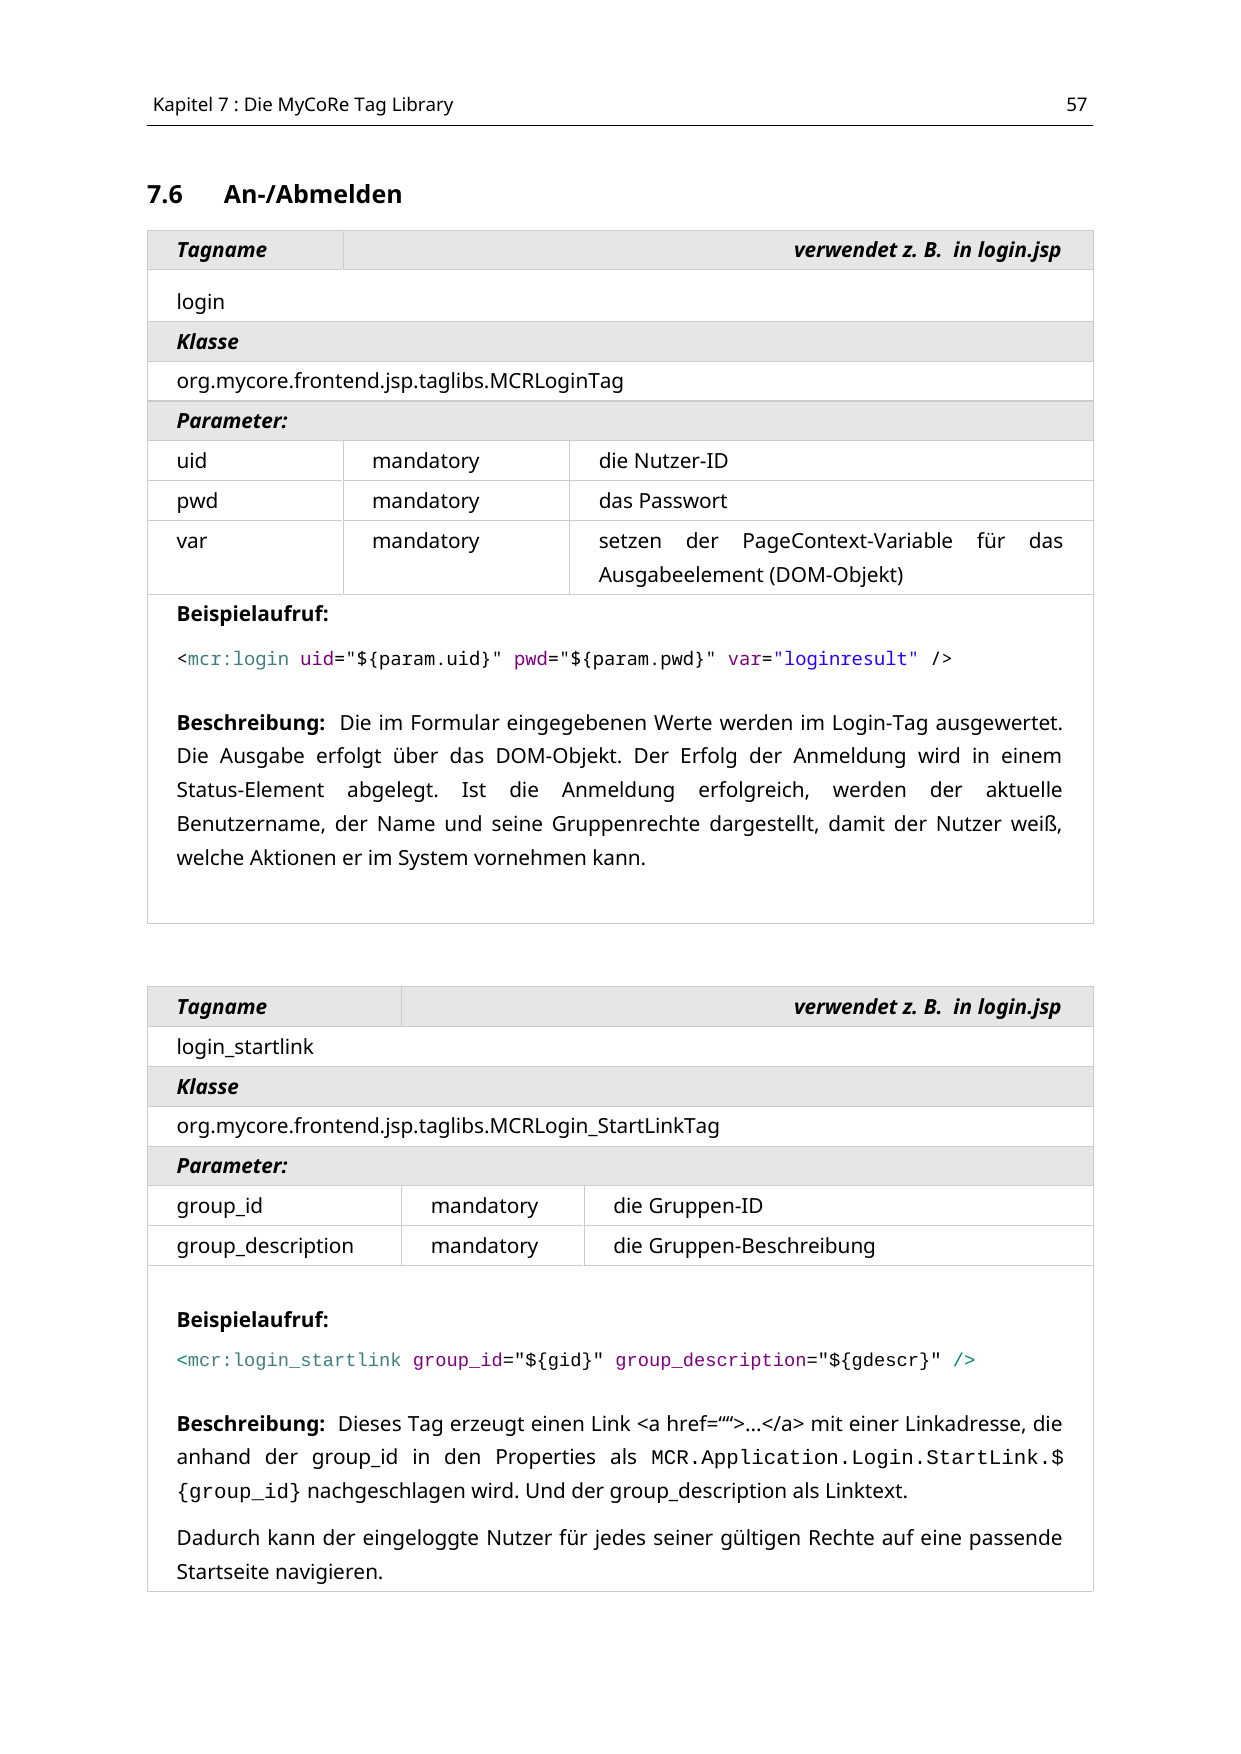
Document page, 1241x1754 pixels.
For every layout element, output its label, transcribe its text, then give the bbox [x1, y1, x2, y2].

table_header verwendet z. B. in login.jsp [402, 987, 1093, 1026]
table_cell die Gruppen-Beschreibung [585, 1226, 1093, 1265]
table_cell mandatory [344, 441, 569, 480]
table_cell mandatory [344, 521, 569, 594]
table_cell Parameter: [148, 402, 1093, 440]
table_cell pwd [148, 481, 342, 520]
table_header Tagname [148, 987, 401, 1026]
table_cell Beispielaufruf: <mcr:login uid="${param.uid}" pwd="${param.pwd}" var="loginresult" /> Beschreibung: Die im Formular eingegebenen Werte werden im Login-Tag ausgewertet. Die Ausgabe erfolgt über das DOM-Objekt. Der Erfolg der Anmeldung wird in einem Status-Element abgelegt. Ist die Anmeldung erfolgreich, werden der aktuelle Benutzername, der Name und seine Gruppenrechte dargestellt, damit der Nutzer weiß, welche Aktionen er im System vornehmen kann. [148, 595, 1093, 923]
table_cell mandatory [402, 1226, 583, 1265]
table_cell die Gruppen-ID [585, 1186, 1093, 1225]
table_cell org.mycore.frontend.jsp.taglibs.MCRLoginTag [148, 362, 1093, 400]
table_header verwendet z. B. in login.jsp [344, 231, 1093, 269]
table_cell das Passwort [570, 481, 1093, 520]
table_cell Klasse [148, 1067, 1093, 1106]
table_cell group_description [148, 1226, 401, 1265]
table_cell die Nutzer-ID [570, 441, 1093, 480]
table_cell Parameter: [148, 1147, 1093, 1185]
table_cell mandatory [344, 481, 569, 520]
table_cell org.mycore.frontend.jsp.taglibs.MCRLogin_StartLinkTag [148, 1107, 1093, 1146]
table_header Tagname [148, 231, 342, 269]
table_cell group_id [148, 1186, 401, 1225]
table_cell var [148, 521, 342, 594]
table_cell login [148, 270, 1093, 321]
table_cell uid [148, 441, 342, 480]
table_cell Klasse [148, 322, 1093, 361]
table_cell mandatory [402, 1186, 583, 1225]
table_cell login_startlink [148, 1027, 1093, 1066]
subtitle An-/Abmelden [147, 177, 1092, 211]
table_cell Beispielaufruf: <mcr:login_startlink group_id="${gid}" group_description="${gdescr}" /> Beschreibung: Dieses Tag erzeugt einen Link <a href=““>...</a> mit einer Linkadresse, die anhand der group_id in den Properties als MCR.Application.Login.StartLink.${group_id} nachgeschlagen wird. Und der group_description als Linktext. Dadurch kann der eingeloggte Nutzer für jedes seiner gültigen Rechte auf eine passende Startseite navigieren. [148, 1266, 1093, 1591]
table_cell setzen der PageContext-Variable für das Ausgabeelement (DOM-Objekt) [570, 521, 1093, 594]
